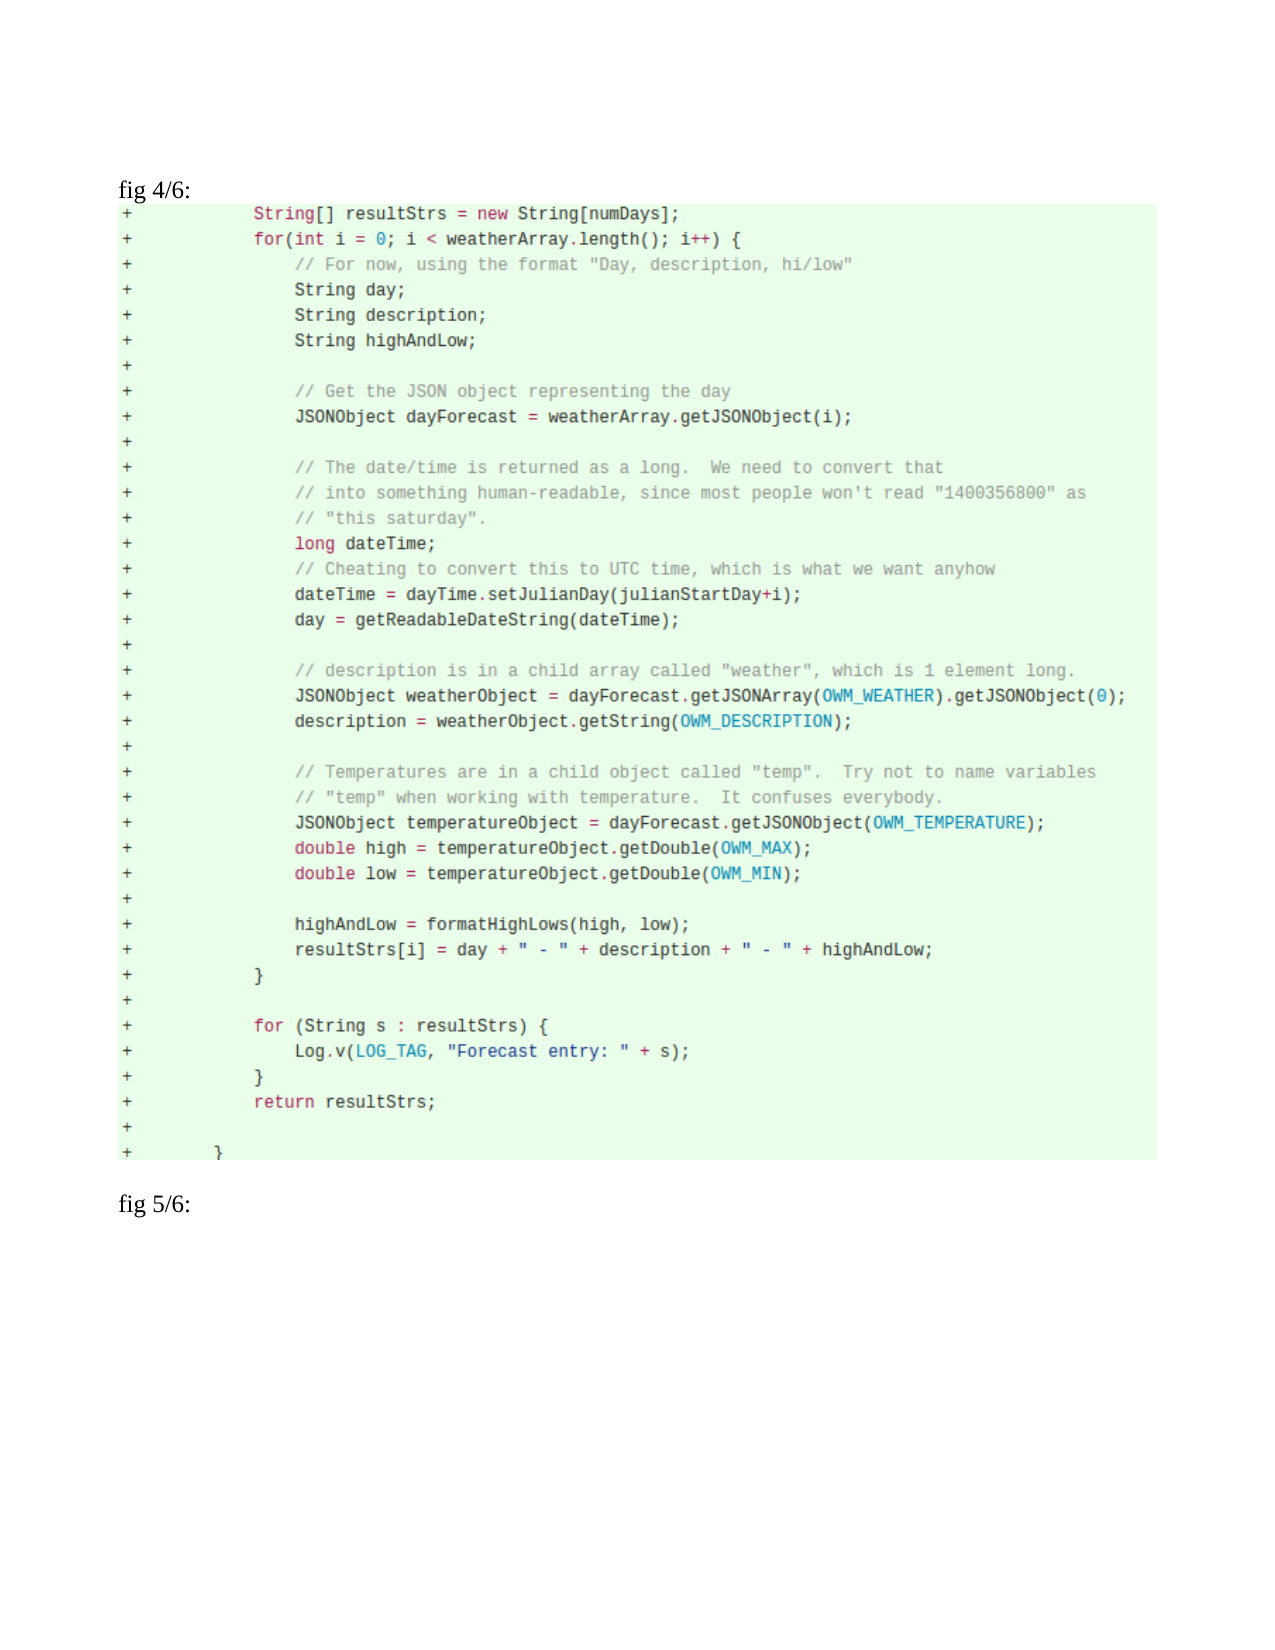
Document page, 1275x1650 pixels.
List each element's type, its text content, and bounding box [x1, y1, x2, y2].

picture [118, 204, 1157, 1160]
text fig 5/6: [118, 1189, 1157, 1217]
text fig 4/6: [118, 176, 1157, 204]
